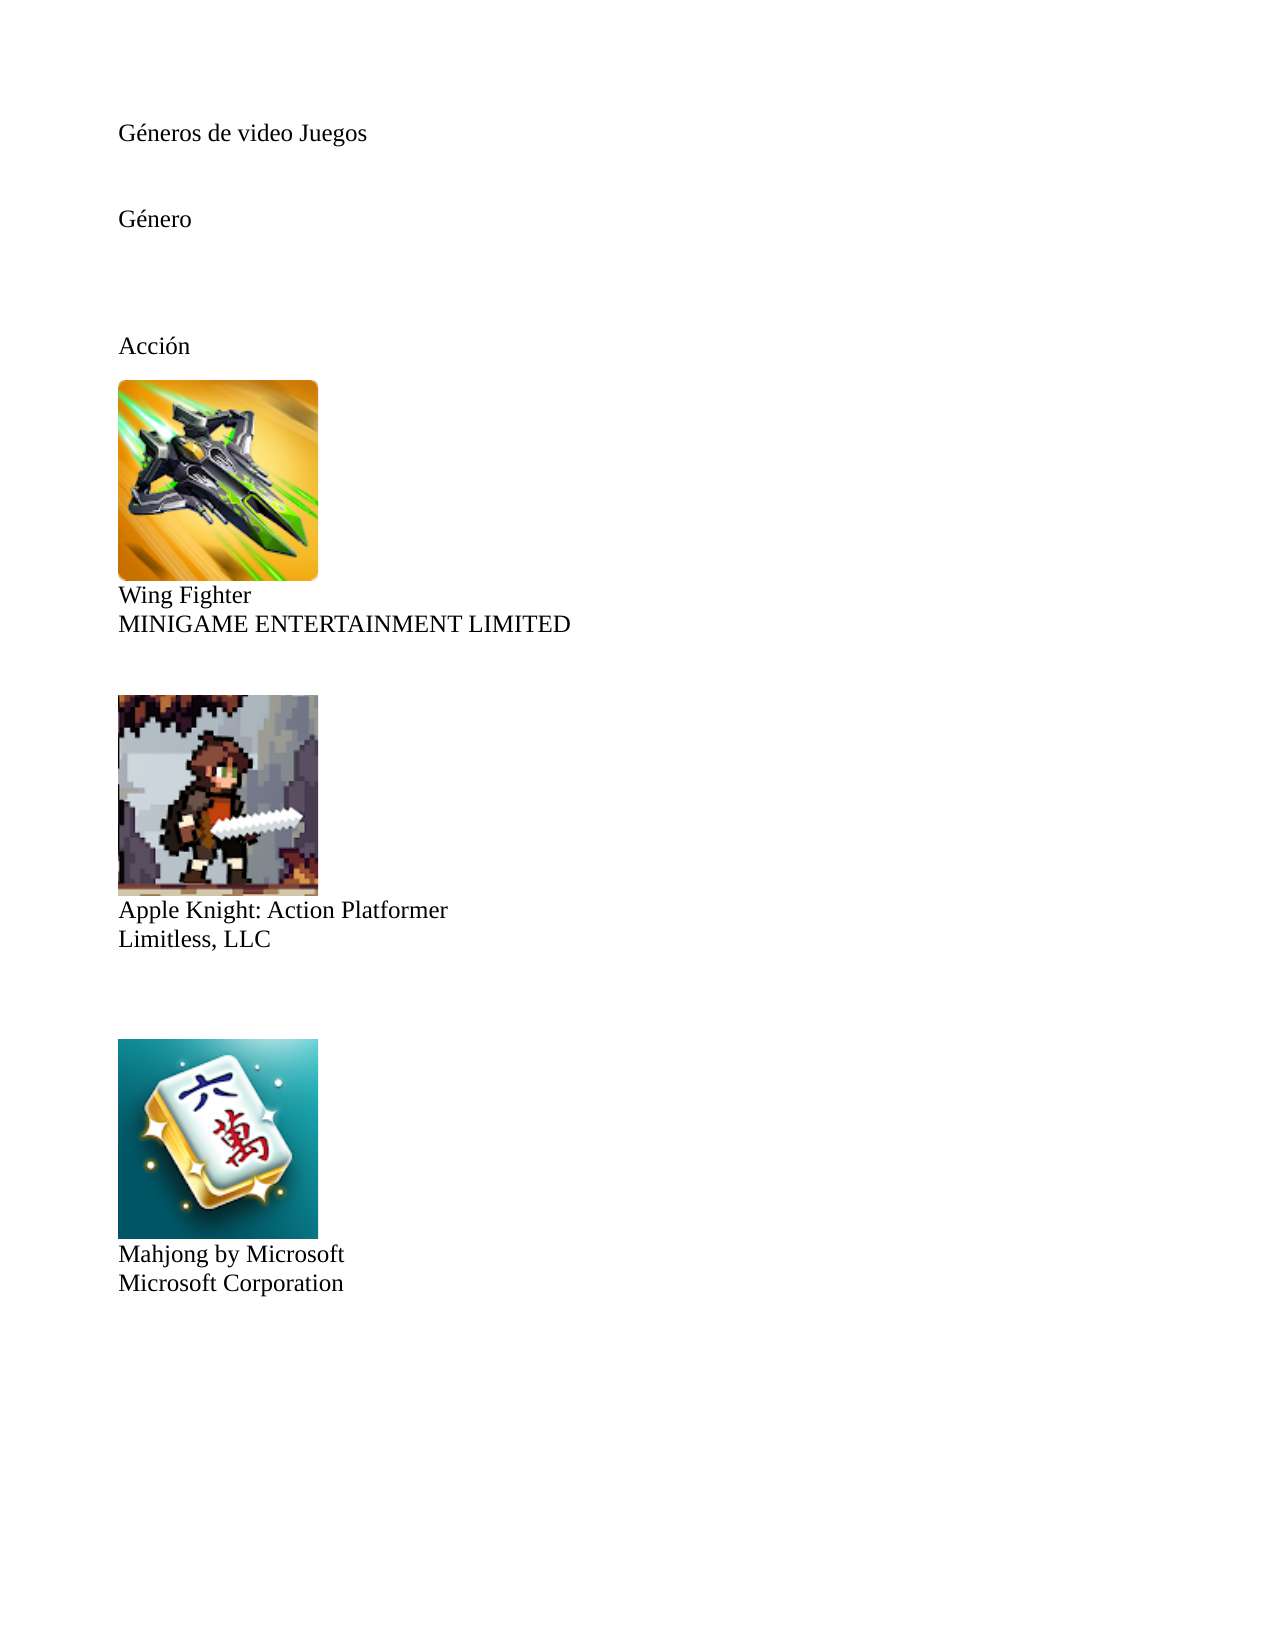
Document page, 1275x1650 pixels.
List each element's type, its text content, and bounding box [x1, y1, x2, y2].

text Acción [118, 331, 1157, 360]
picture [118, 695, 319, 896]
text Microsoft Corporation [118, 1268, 1157, 1297]
text Limitless, LLC [118, 924, 1157, 953]
text Género [118, 204, 1157, 233]
text MINIGAME ENTERTAINMENT LIMITED [118, 609, 1157, 638]
text Géneros de video Juegos [118, 118, 1157, 147]
picture [118, 380, 319, 581]
text Apple Knight: Action Platformer [118, 895, 1157, 924]
text Wing Fighter [118, 580, 1157, 609]
text Mahjong by Microsoft [118, 1239, 1157, 1268]
picture [118, 1039, 319, 1239]
